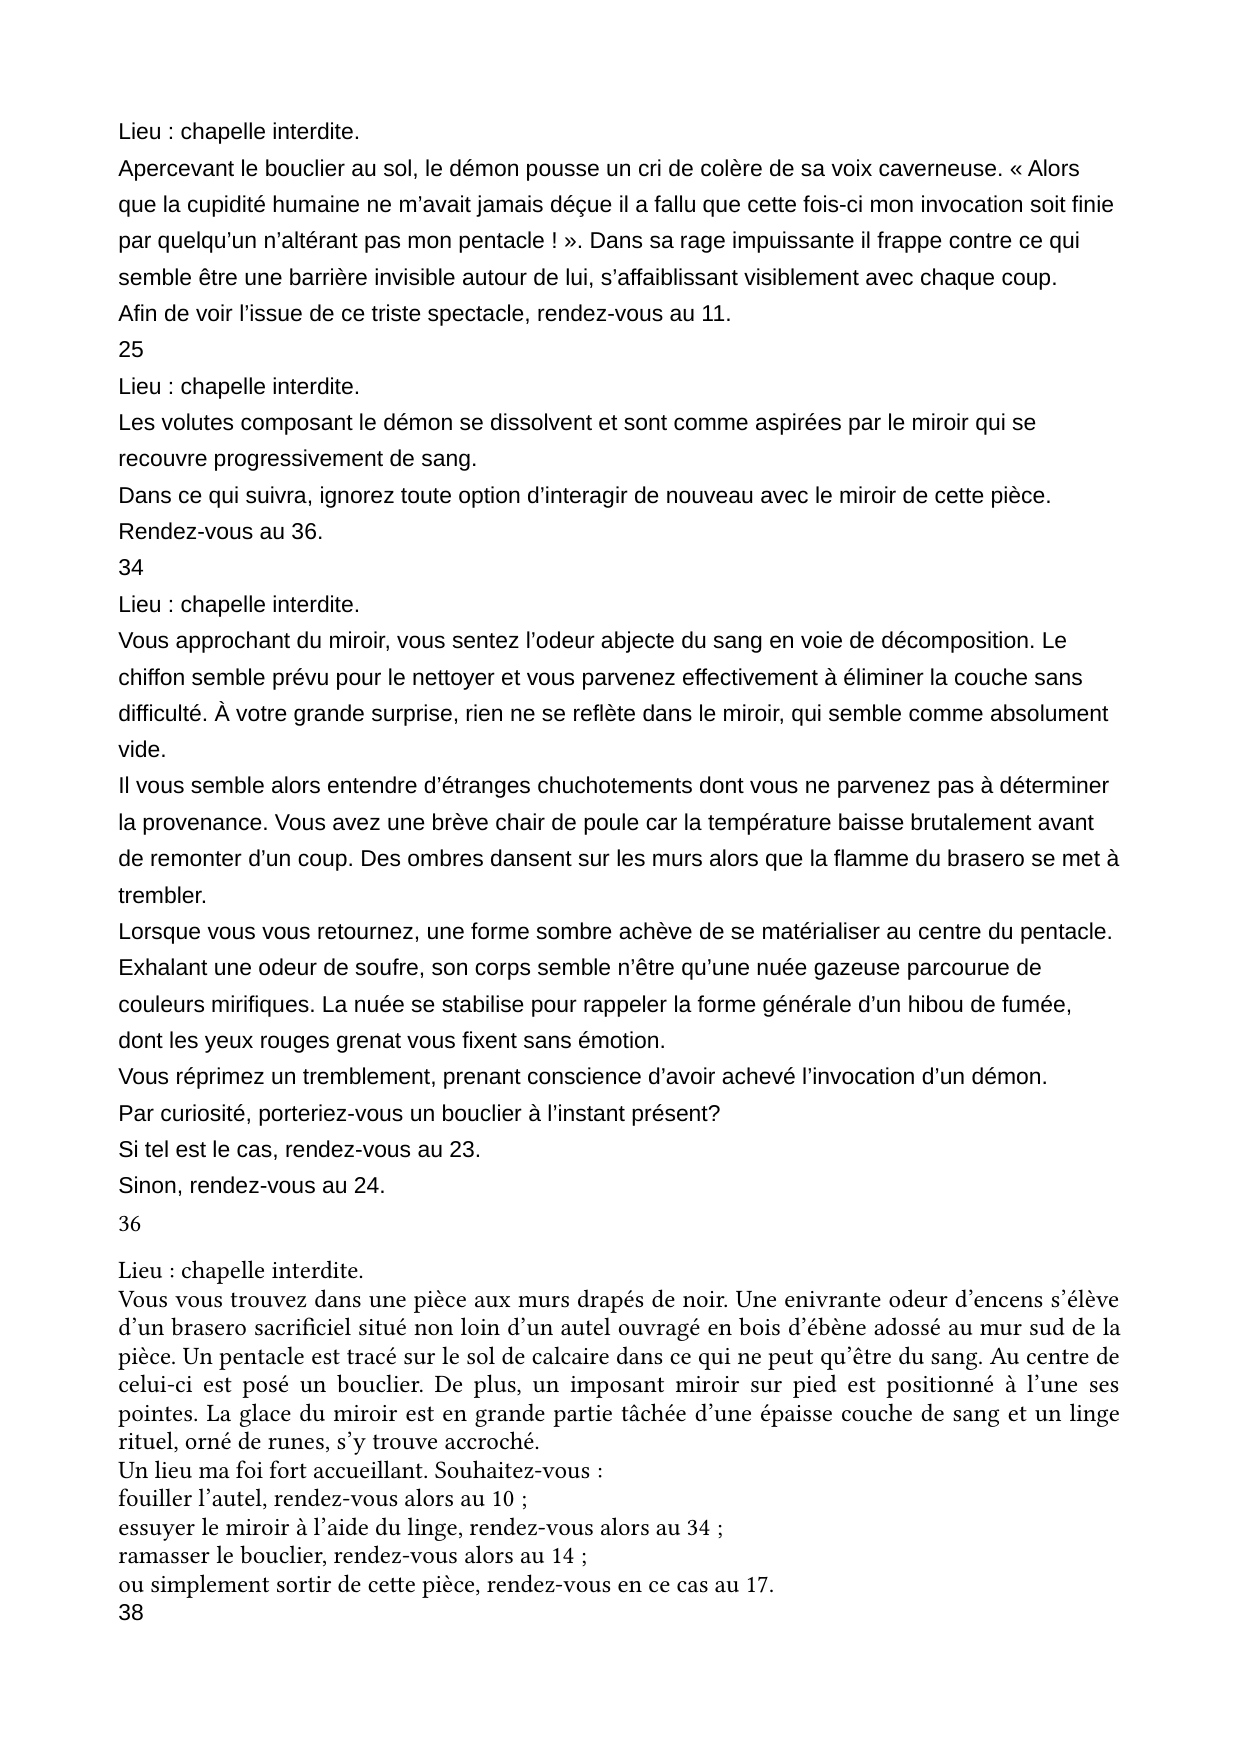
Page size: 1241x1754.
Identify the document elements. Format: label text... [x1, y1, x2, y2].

text Par curiosité, porteriez-vous un bouclier à l’instant présent? [118, 1100, 1122, 1126]
text ou simplement sortir de cette pièce, rendez-vous en ce cas au 17. [118, 1570, 1122, 1599]
text Vous réprimez un tremblement, prenant conscience d’avoir achevé l’invocation d’un démon. [118, 1063, 1122, 1090]
text Lieu : chapelle interdite. [118, 1256, 1122, 1285]
text 38 [118, 1599, 1122, 1625]
text Les volutes composant le démon se dissolvent et sont comme aspirées par le miroir qui se recouvre progressivement de sang. [118, 409, 1122, 472]
text Vous vous trouvez dans une pièce aux murs drapés de noir. Une enivrante odeur d’encens s’élève d’un brasero sacrificiel situé non loin d’un autel ouvragé en bois d’ébène adossé au mur sud de la pièce. Un pentacle est tracé sur le sol de calcaire dans ce qui ne peut qu’être du sang. Au centre de celui-ci est posé un bouclier. De plus, un imposant miroir sur pied est positionné à l’une ses pointes. La glace du miroir est en grande partie tâchée d’une épaisse couche de sang et un linge rituel, orné de runes, s’y trouve accroché. [118, 1285, 1122, 1456]
text fouiller l’autel, rendez-vous alors au 10 ; [118, 1484, 1122, 1513]
text Lieu : chapelle interdite. [118, 373, 1122, 399]
text Afin de voir l’issue de ce triste spectacle, rendez-vous au 11. [118, 300, 1122, 326]
text Sinon, rendez-vous au 24. [118, 1172, 1122, 1199]
text Apercevant le bouclier au sol, le démon pousse un cri de colère de sa voix caverneuse. « Alors que la cupidité humaine ne m’avait jamais déçue il a fallu que cette fois-ci mon invocation soit finie par quelqu’un n’altérant pas mon pentacle ! ». Dans sa rage impuissante il frappe contre ce qui semble être une barrière invisible autour de lui, s’affaiblissant visiblement avec chaque coup. [118, 154, 1122, 290]
text Il vous semble alors entendre d’étranges chuchotements dont vous ne parvenez pas à déterminer la provenance. Vous avez une brève chair de poule car la température baisse brutalement avant de remonter d’un coup. Des ombres dansent sur les murs alors que la flamme du brasero se met à trembler. [118, 772, 1122, 908]
text Dans ce qui suivra, ignorez toute option d’interagir de nouveau avec le miroir de cette pièce. Rendez-vous au 36. [118, 482, 1122, 544]
text Lorsque vous vous retournez, une forme sombre achève de se matérialiser au centre du pentacle. Exhalant une odeur de soufre, son corps semble n’être qu’une nuée gazeuse parcourue de couleurs mirifiques. La nuée se stabilise pour rappeler la forme générale d’un hibou de fumée, dont les yeux rouges grenat vous fixent sans émotion. [118, 918, 1122, 1053]
text Vous approchant du miroir, vous sentez l’odeur abjecte du sang en voie de décomposition. Le chiffon semble prévu pour le nettoyer et vous parvenez effectivement à éliminer la couche sans difficulté. À votre grande surprise, rien ne se reflète dans le miroir, qui semble comme absolument vide. [118, 627, 1122, 762]
text 34 [118, 554, 1122, 581]
text Lieu : chapelle interdite. [118, 118, 1122, 144]
text 36 [118, 1209, 1122, 1237]
text ramasser le bouclier, rendez-vous alors au 14 ; [118, 1542, 1122, 1570]
text 25 [118, 336, 1122, 363]
text Lieu : chapelle interdite. [118, 591, 1122, 617]
text Un lieu ma foi fort accueillant. Souhaitez-vous : [118, 1456, 1122, 1484]
text Si tel est le cas, rendez-vous au 23. [118, 1136, 1122, 1162]
text essuyer le miroir à l’aide du linge, rendez-vous alors au 34 ; [118, 1513, 1122, 1542]
